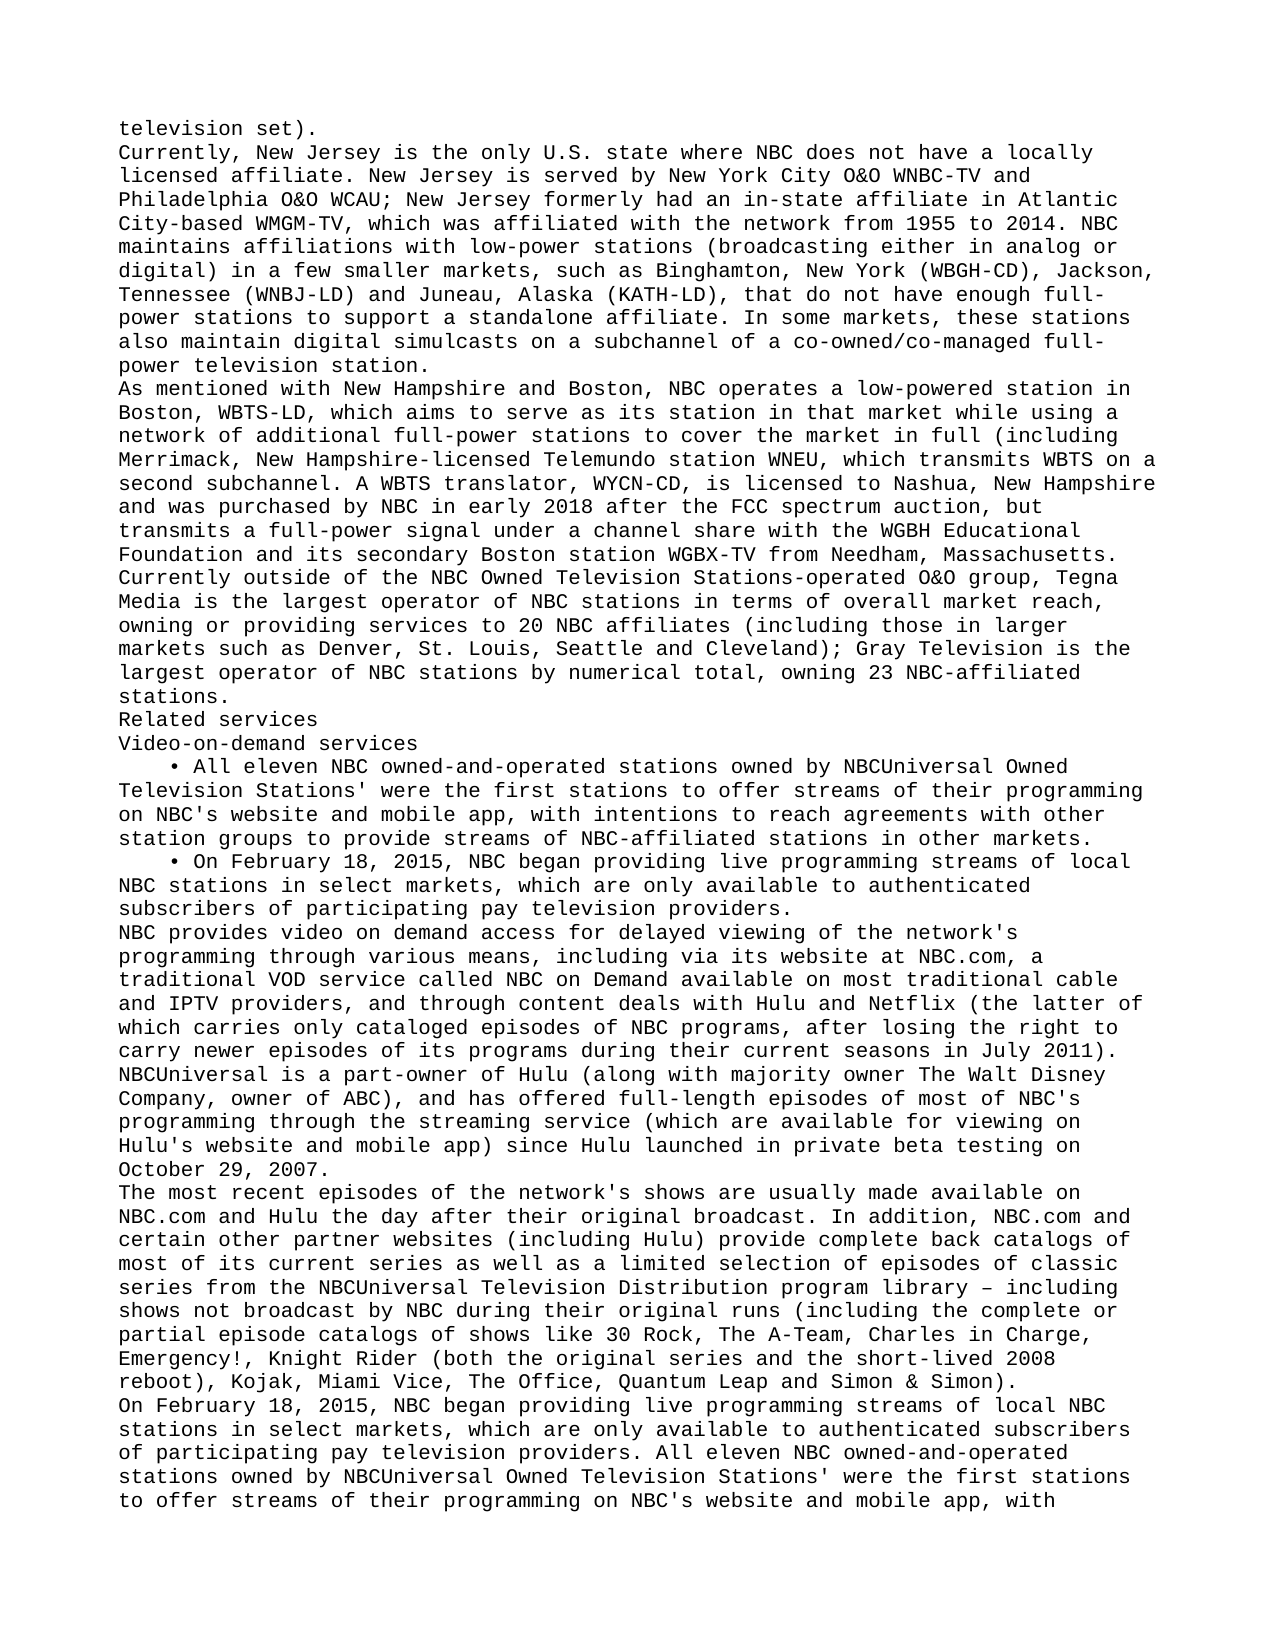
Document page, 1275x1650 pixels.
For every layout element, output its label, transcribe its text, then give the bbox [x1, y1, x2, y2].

text Currently outside of the NBC Owned Television Stations-operated O&O group, Tegna Media is the largest operator of NBC stations in terms of overall market reach, owning or providing services to 20 NBC affiliates (including those in larger markets such as Denver, St. Louis, Seattle and Cleveland); Gray Television is the largest operator of NBC stations by numerical total, owning 23 NBC-affiliated stations. [118, 567, 1157, 709]
text Related services [118, 709, 1157, 733]
text The most recent episodes of the network's shows are usually made available on NBC.com and Hulu the day after their original broadcast. In addition, NBC.com and certain other partner websites (including Hulu) provide complete back catalogs of most of its current series as well as a limited selection of episodes of classic series from the NBCUniversal Television Distribution program library – including shows not broadcast by NBC during their original runs (including the complete or partial episode catalogs of shows like 30 Rock, The A-Team, Charles in Charge, Emergency!, Knight Rider (both the original series and the short-lived 2008 reboot), Kojak, Miami Vice, The Office, Quantum Leap and Simon & Simon). [118, 1182, 1157, 1395]
text • On February 18, 2015, NBC began providing live programming streams of local NBC stations in select markets, which are only available to authenticated subscribers of participating pay television providers. [118, 851, 1157, 922]
text As mentioned with New Hampshire and Boston, NBC operates a low-powered station in Boston, WBTS-LD, which aims to serve as its station in that market while using a network of additional full-power stations to cover the market in full (including Merrimack, New Hampshire-licensed Telemundo station WNEU, which transmits WBTS on a second subchannel. A WBTS translator, WYCN-CD, is licensed to Nashua, New Hampshire and was purchased by NBC in early 2018 after the FCC spectrum auction, but transmits a full-power signal under a channel share with the WGBH Educational Foundation and its secondary Boston station WGBX-TV from Needham, Massachusetts. [118, 378, 1157, 567]
text television set). [118, 118, 1157, 142]
text NBC provides video on demand access for delayed viewing of the network's programming through various means, including via its website at NBC.com, a traditional VOD service called NBC on Demand available on most traditional cable and IPTV providers, and through content deals with Hulu and Netflix (the latter of which carries only cataloged episodes of NBC programs, after losing the right to carry newer episodes of its programs during their current seasons in July 2011). NBCUniversal is a part-owner of Hulu (along with majority owner The Walt Disney Company, owner of ABC), and has offered full-length episodes of most of NBC's programming through the streaming service (which are available for viewing on Hulu's website and mobile app) since Hulu launched in private beta testing on October 29, 2007. [118, 922, 1157, 1182]
text Currently, New Jersey is the only U.S. state where NBC does not have a locally licensed affiliate. New Jersey is served by New York City O&O WNBC-TV and Philadelphia O&O WCAU; New Jersey formerly had an in-state affiliate in Atlantic City-based WMGM-TV, which was affiliated with the network from 1955 to 2014. NBC maintains affiliations with low-power stations (broadcasting either in analog or digital) in a few smaller markets, such as Binghamton, New York (WBGH-CD), Jackson, Tennessee (WNBJ-LD) and Juneau, Alaska (KATH-LD), that do not have enough full-power stations to support a standalone affiliate. In some markets, these stations also maintain digital simulcasts on a subchannel of a co-owned/co-managed full-power television station. [118, 142, 1157, 378]
text On February 18, 2015, NBC began providing live programming streams of local NBC stations in select markets, which are only available to authenticated subscribers of participating pay television providers. All eleven NBC owned-and-operated stations owned by NBCUniversal Owned Television Stations' were the first stations to offer streams of their programming on NBC's website and mobile app, with [118, 1395, 1157, 1513]
text Video-on-demand services [118, 733, 1157, 757]
text • All eleven NBC owned-and-operated stations owned by NBCUniversal Owned Television Stations' were the first stations to offer streams of their programming on NBC's website and mobile app, with intentions to reach agreements with other station groups to provide streams of NBC-affiliated stations in other markets. [118, 757, 1157, 851]
